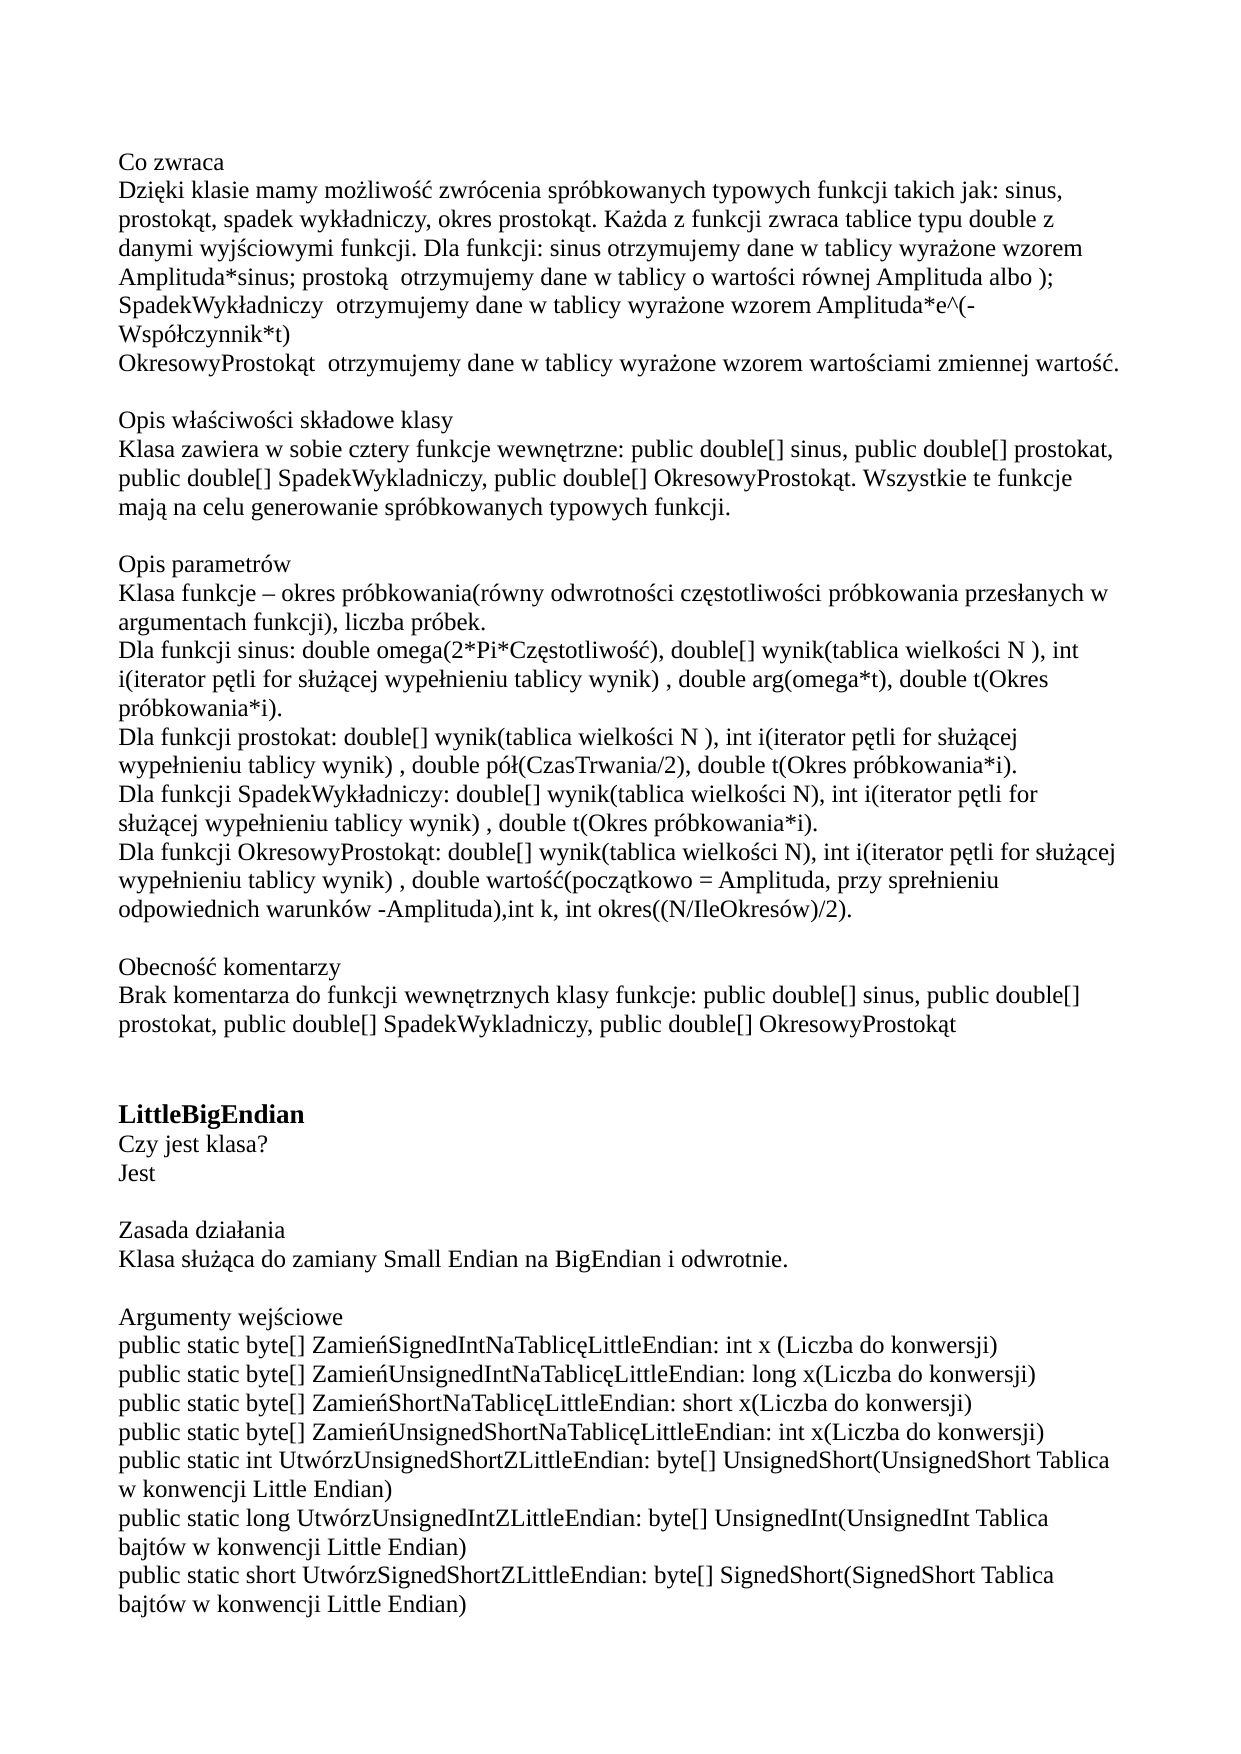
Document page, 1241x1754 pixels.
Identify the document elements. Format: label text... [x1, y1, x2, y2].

text Opis parametrów [118, 549, 1122, 578]
text public static long UtwórzUnsignedIntZLittleEndian: byte[] UnsignedInt(UnsignedInt Tablica bajtów w konwencji Little Endian) [118, 1503, 1122, 1560]
text Argumenty wejściowe [118, 1302, 1122, 1330]
text public static byte[] ZamieńSignedIntNaTablicęLittleEndian: int x (Liczba do konwersji) [118, 1330, 1122, 1359]
text Dla funkcji sinus: double omega(2*Pi*Częstotliwość), double[] wynik(tablica wielkości N ), int i(iterator pętli for służącej wypełnieniu tablicy wynik) , double arg(omega*t), double t(Okres próbkowania*i). [118, 636, 1122, 722]
text Dla funkcji OkresowyProstokąt: double[] wynik(tablica wielkości N), int i(iterator pętli for służącej wypełnieniu tablicy wynik) , double wartość(początkowo = Amplituda, przy sprełnieniu odpowiednich warunków -Amplituda),int k, int okres((N/IleOkresów)/2). [118, 837, 1122, 923]
text Klasa funkcje – okres próbkowania(równy odwrotności częstotliwości próbkowania przesłanych w argumentach funkcji), liczba próbek. [118, 578, 1122, 636]
text Obecność komentarzy [118, 952, 1122, 981]
text OkresowyProstokąt otrzymujemy dane w tablicy wyrażone wzorem wartościami zmiennej wartość. [118, 348, 1122, 377]
text public static short UtwórzSignedShortZLittleEndian: byte[] SignedShort(SignedShort Tablica bajtów w konwencji Little Endian) [118, 1560, 1122, 1618]
text Zasada działania [118, 1215, 1122, 1244]
text LittleBigEndian [118, 1098, 1122, 1129]
text Dla funkcji SpadekWykładniczy: double[] wynik(tablica wielkości N), int i(iterator pętli for służącej wypełnieniu tablicy wynik) , double t(Okres próbkowania*i). [118, 779, 1122, 837]
text public static byte[] ZamieńShortNaTablicęLittleEndian: short x(Liczba do konwersji) [118, 1388, 1122, 1417]
text Klasa zawiera w sobie cztery funkcje wewnętrzne: public double[] sinus, public double[] prostokat, public double[] SpadekWykladniczy, public double[] OkresowyProstokąt. Wszystkie te funkcje mają na celu generowanie spróbkowanych typowych funkcji. [118, 434, 1122, 521]
text public static byte[] ZamieńUnsignedIntNaTablicęLittleEndian: long x(Liczba do konwersji) [118, 1359, 1122, 1388]
text Co zwraca [118, 147, 1122, 176]
text public static int UtwórzUnsignedShortZLittleEndian: byte[] UnsignedShort(UnsignedShort Tablica w konwencji Little Endian) [118, 1445, 1122, 1503]
text Czy jest klasa? [118, 1129, 1122, 1158]
text Jest [118, 1158, 1122, 1187]
text Klasa służąca do zamiany Small Endian na BigEndian i odwrotnie. [118, 1244, 1122, 1273]
text Opis właściwości składowe klasy [118, 406, 1122, 434]
text Brak komentarza do funkcji wewnętrznych klasy funkcje: public double[] sinus, public double[] prostokat, public double[] SpadekWykladniczy, public double[] OkresowyProstokąt [118, 981, 1122, 1038]
text public static byte[] ZamieńUnsignedShortNaTablicęLittleEndian: int x(Liczba do konwersji) [118, 1417, 1122, 1445]
text Dla funkcji prostokat: double[] wynik(tablica wielkości N ), int i(iterator pętli for służącej wypełnieniu tablicy wynik) , double pół(CzasTrwania/2), double t(Okres próbkowania*i). [118, 722, 1122, 779]
text Dzięki klasie mamy możliwość zwrócenia spróbkowanych typowych funkcji takich jak: sinus, prostokąt, spadek wykładniczy, okres prostokąt. Każda z funkcji zwraca tablice typu double z danymi wyjściowymi funkcji. Dla funkcji: sinus otrzymujemy dane w tablicy wyrażone wzorem Amplituda*sinus; prostoką otrzymujemy dane w tablicy o wartości równej Amplituda albo ); SpadekWykładniczy otrzymujemy dane w tablicy wyrażone wzorem Amplituda*e^(-Współczynnik*t) [118, 176, 1122, 348]
